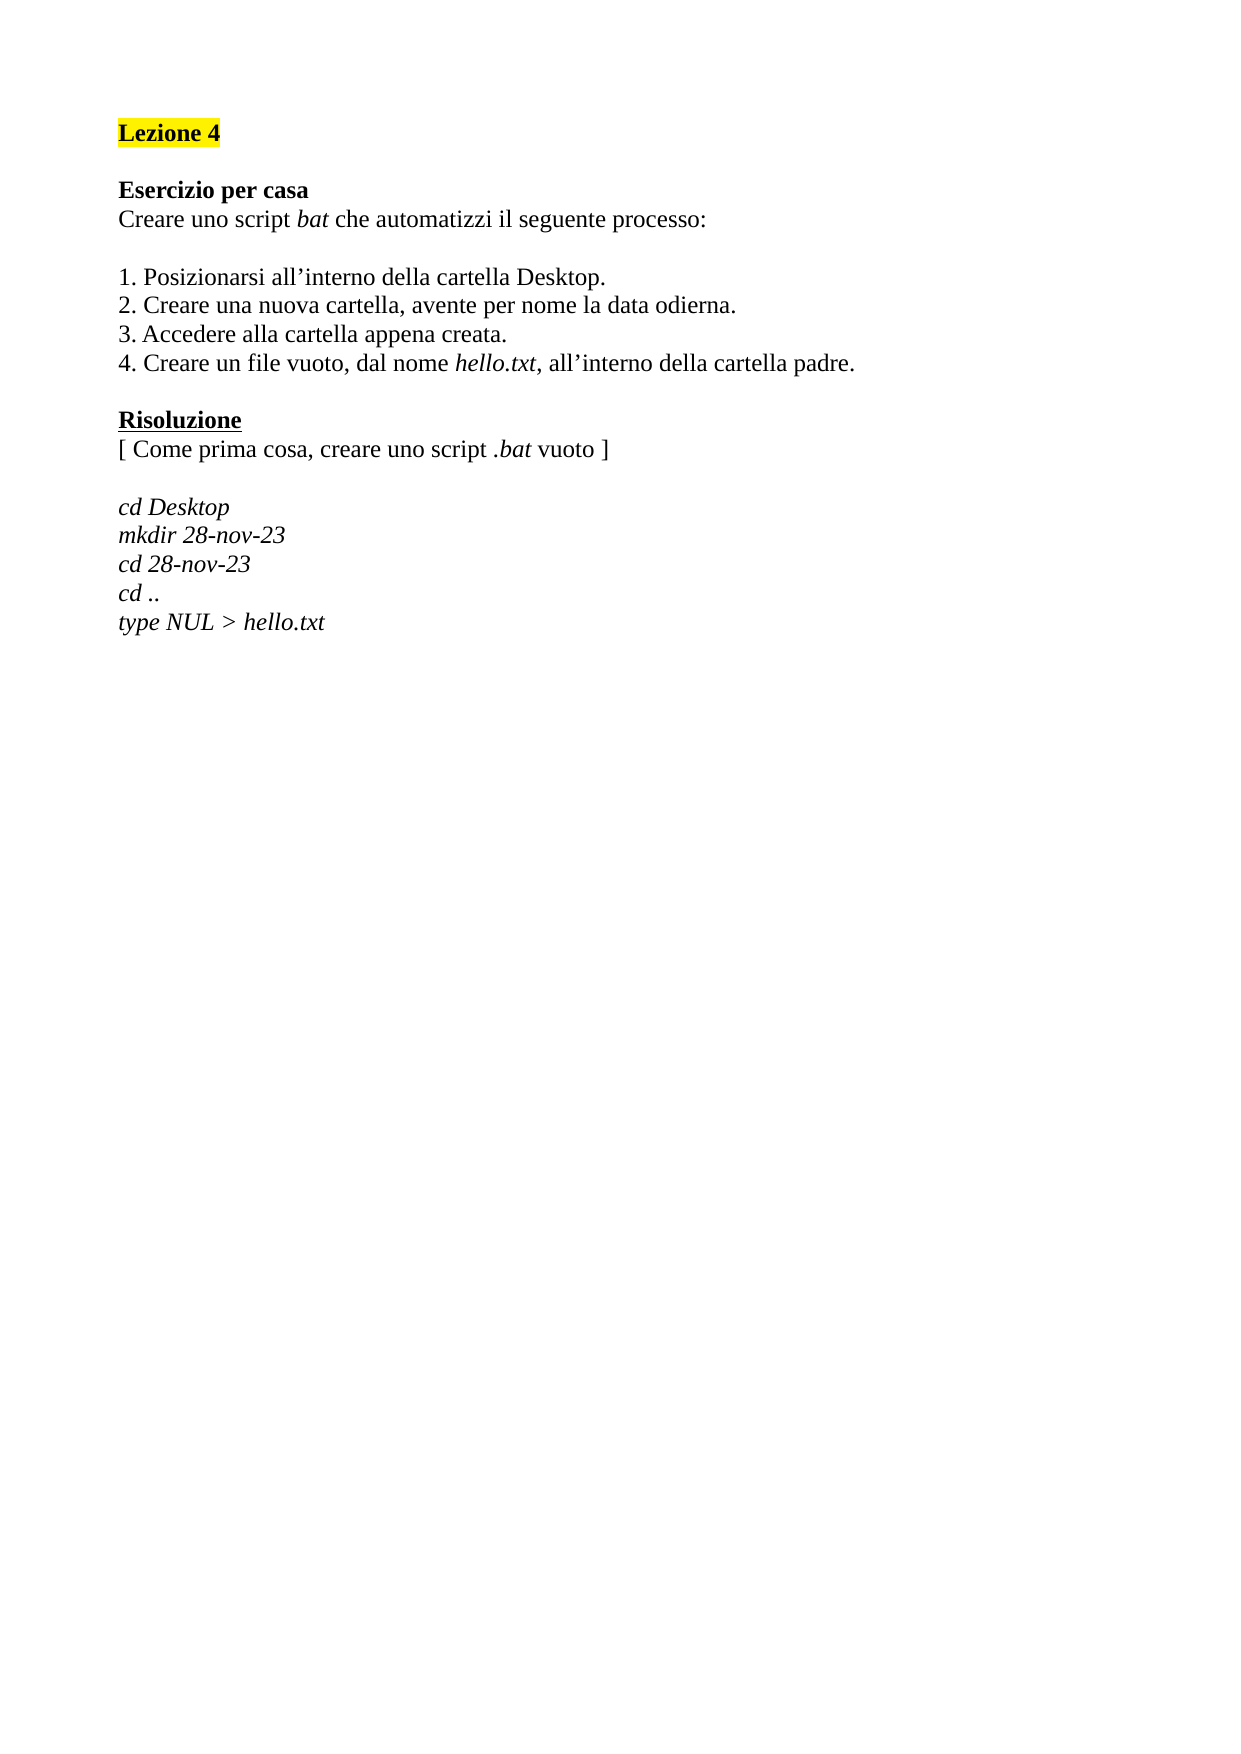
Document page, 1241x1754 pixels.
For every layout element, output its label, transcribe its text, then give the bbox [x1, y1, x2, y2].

text 4. Creare un file vuoto, dal nome hello.txt, all’interno della cartella padre. [118, 348, 1122, 377]
text type NUL > hello.txt [118, 607, 1122, 636]
text Creare uno script bat che automatizzi il seguente processo: [118, 204, 1122, 233]
text Risoluzione [118, 406, 1122, 434]
text [ Come prima cosa, creare uno script .bat vuoto ] [118, 434, 1122, 463]
text 1. Posizionarsi all’interno della cartella Desktop. [118, 262, 1122, 291]
text cd Desktop [118, 492, 1122, 521]
text cd 28-nov-23 [118, 549, 1122, 578]
text cd .. [118, 578, 1122, 607]
text 3. Accedere alla cartella appena creata. [118, 319, 1122, 348]
text Lezione 4 [118, 118, 1122, 147]
text mkdir 28-nov-23 [118, 521, 1122, 549]
text Esercizio per casa [118, 176, 1122, 204]
text 2. Creare una nuova cartella, avente per nome la data odierna. [118, 291, 1122, 319]
